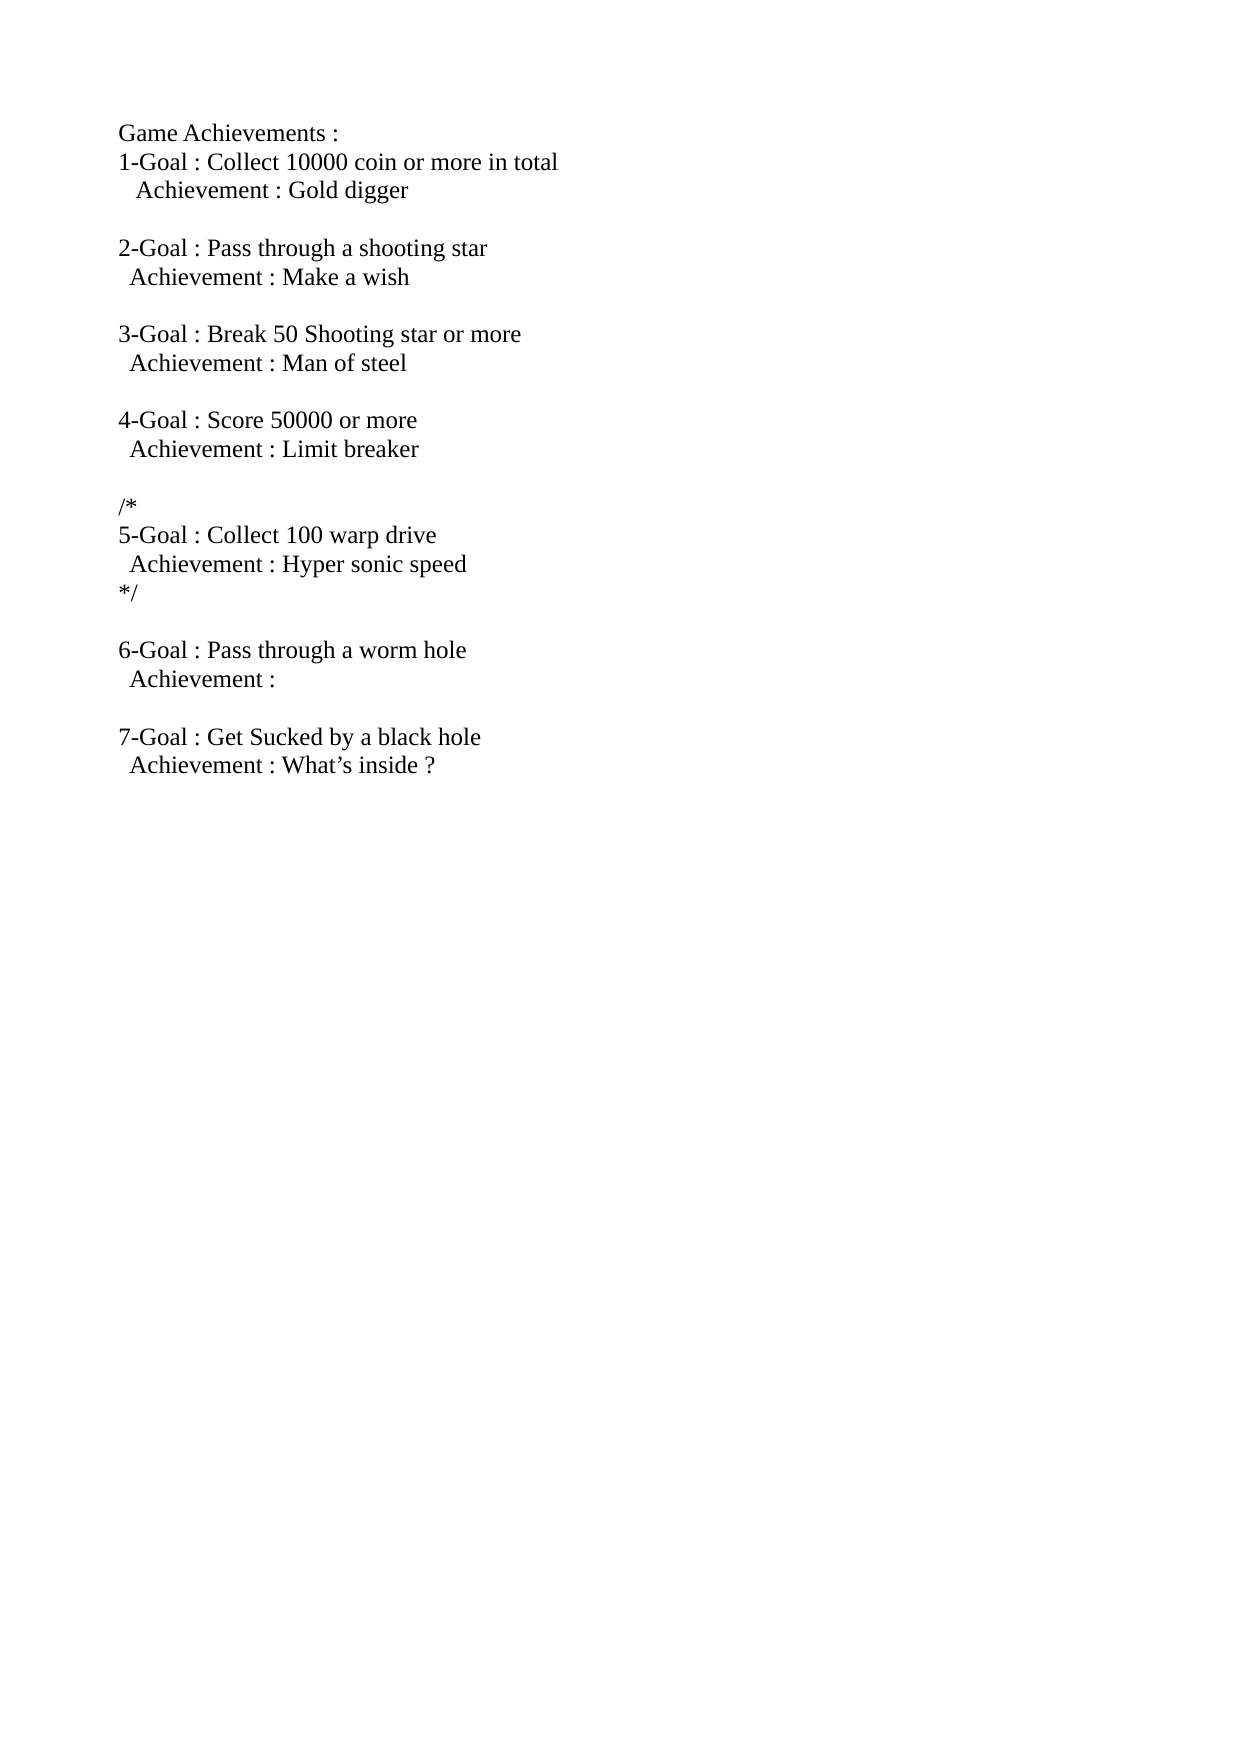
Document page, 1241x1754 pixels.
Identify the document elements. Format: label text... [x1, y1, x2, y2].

text 3-Goal : Break 50 Shooting star or more [118, 319, 1122, 348]
text /* [118, 492, 1122, 521]
text Achievement : Limit breaker [118, 434, 1122, 463]
text Achievement : Make a wish [118, 262, 1122, 291]
text 4-Goal : Score 50000 or more [118, 406, 1122, 434]
text Achievement : [118, 664, 1122, 693]
text Game Achievements : [118, 118, 1122, 147]
text 1-Goal : Collect 10000 coin or more in total [118, 147, 1122, 176]
text Achievement : Gold digger [118, 176, 1122, 204]
text Achievement : Man of steel [118, 348, 1122, 377]
text 6-Goal : Pass through a worm hole [118, 636, 1122, 664]
text 2-Goal : Pass through a shooting star [118, 233, 1122, 262]
text Achievement : Hyper sonic speed [118, 549, 1122, 578]
text 5-Goal : Collect 100 warp drive [118, 521, 1122, 549]
text Achievement : What’s inside ? [118, 751, 1122, 779]
text */ [118, 578, 1122, 607]
text 7-Goal : Get Sucked by a black hole [118, 722, 1122, 751]
